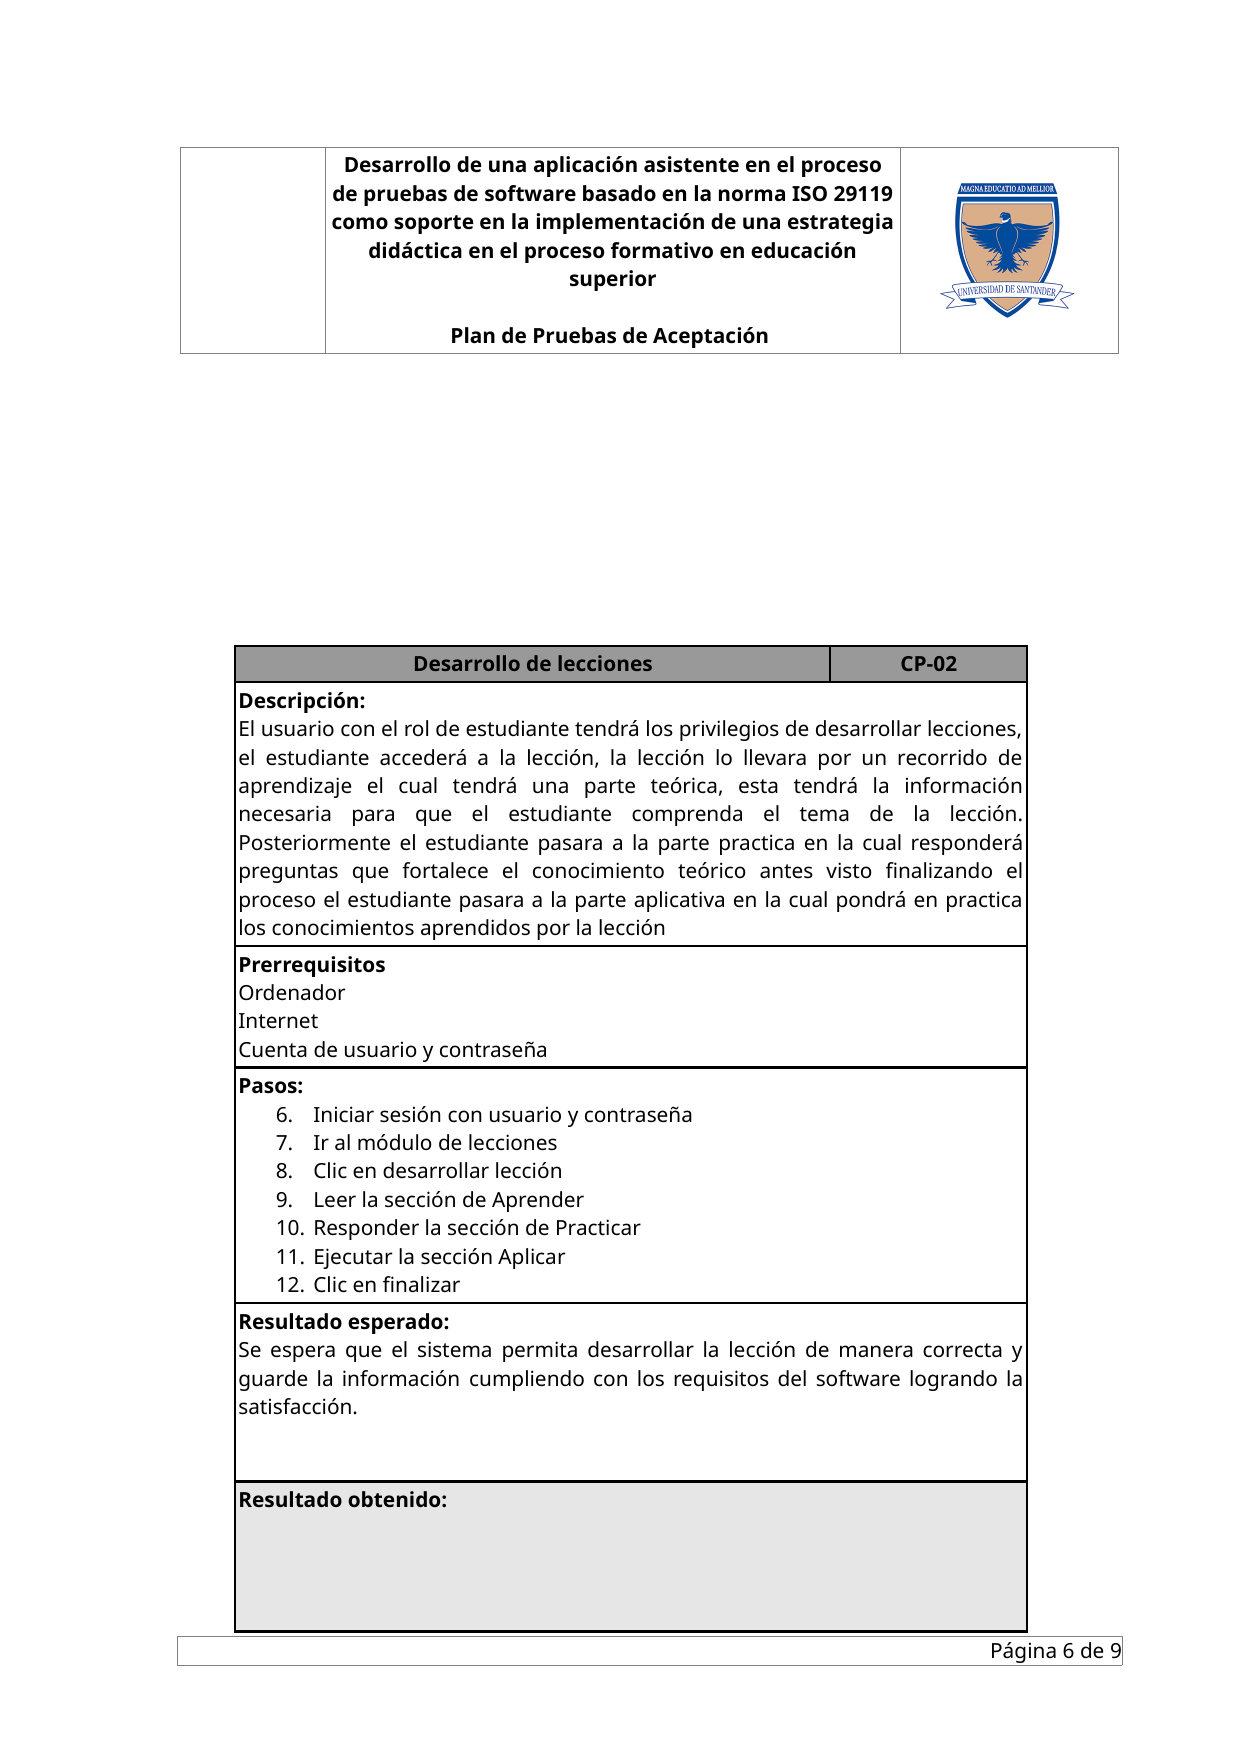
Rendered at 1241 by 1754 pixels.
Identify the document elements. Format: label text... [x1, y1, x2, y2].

table_cell Descripción: El usuario con el rol de estudiante tendrá los privilegios de desarrollar lecciones, el estudiante accederá a la lección, la lección lo llevara por un recorrido de aprendizaje el cual tendrá una parte teórica, esta tendrá la información necesaria para que el estudiante comprenda el tema de la lección. Posteriormente el estudiante pasara a la parte practica en la cual responderá preguntas que fortalece el conocimiento teórico antes visto finalizando el proceso el estudiante pasara a la parte aplicativa en la cual pondrá en practica los conocimientos aprendidos por la lección [236, 683, 1026, 945]
table_cell Prerrequisitos Ordenador Internet Cuenta de usuario y contraseña [236, 947, 1026, 1066]
table_header CP-02 [831, 647, 1026, 681]
table_cell Resultado esperado: Se espera que el sistema permita desarrollar la lección de manera correcta y guarde la información cumpliendo con los requisitos del software logrando la satisfacción. [236, 1304, 1026, 1480]
table_cell Pasos: Iniciar sesión con usuario y contraseña Ir al módulo de lecciones Clic en desarrollar lección Leer la sección de Aprender Responder la sección de Practicar Ejecutar la sección Aplicar Clic en finalizar [236, 1069, 1026, 1302]
table_header Desarrollo de lecciones [236, 647, 829, 681]
table_cell Resultado obtenido: [236, 1483, 1026, 1630]
